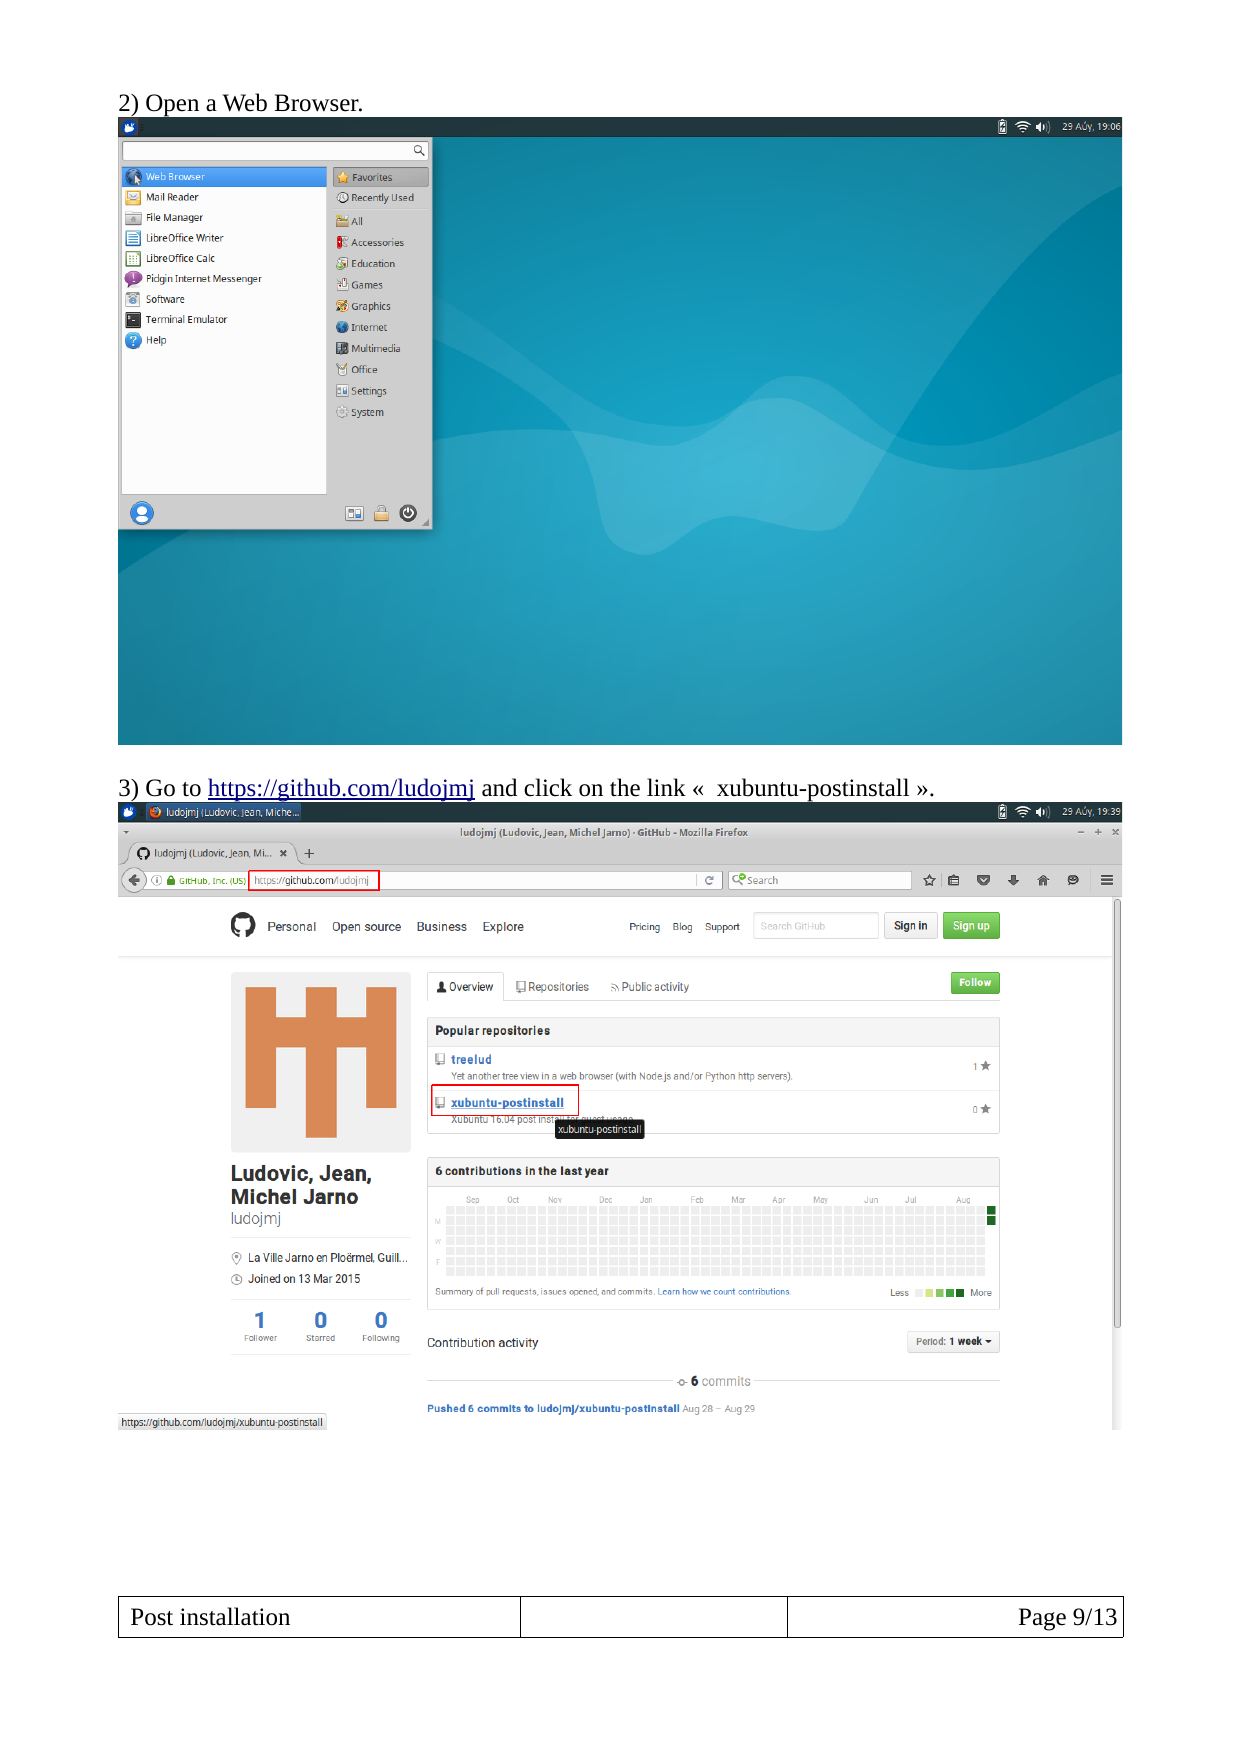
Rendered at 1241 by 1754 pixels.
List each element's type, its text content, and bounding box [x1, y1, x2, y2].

text 2) Open a Web Browser. [118, 88, 1122, 117]
text 3) Go to https://github.com/ludojmj and click on the link « xubuntu-postinstall ». [118, 773, 1122, 802]
picture [118, 117, 1123, 745]
picture [118, 802, 1123, 1430]
